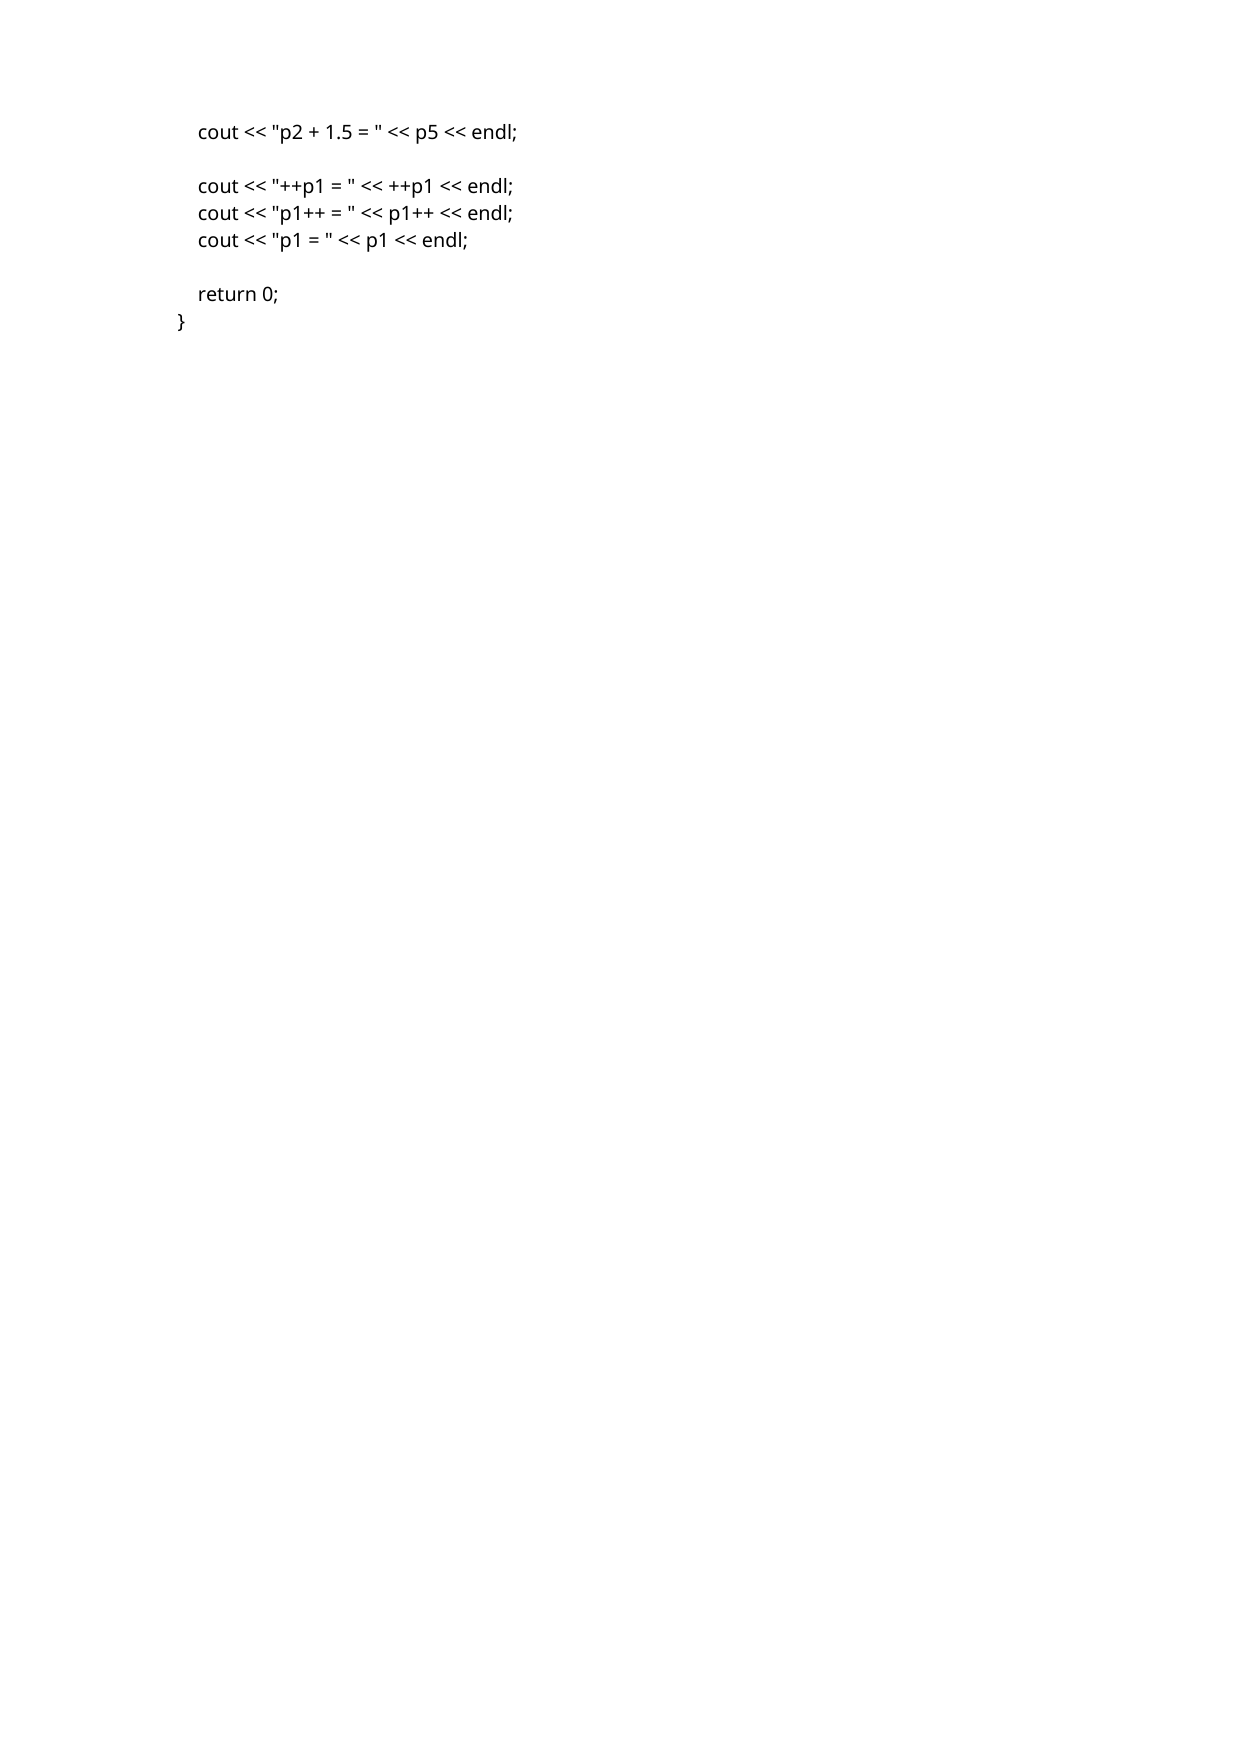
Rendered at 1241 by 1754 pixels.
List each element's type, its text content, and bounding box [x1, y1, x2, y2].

text } [177, 307, 1152, 334]
text cout << "p1 = " << p1 << endl; [177, 226, 1152, 253]
text cout << "p2 + 1.5 = " << p5 << endl; [177, 118, 1152, 145]
text return 0; [177, 280, 1152, 307]
text cout << "p1++ = " << p1++ << endl; [177, 199, 1152, 226]
text cout << "++p1 = " << ++p1 << endl; [177, 172, 1152, 199]
